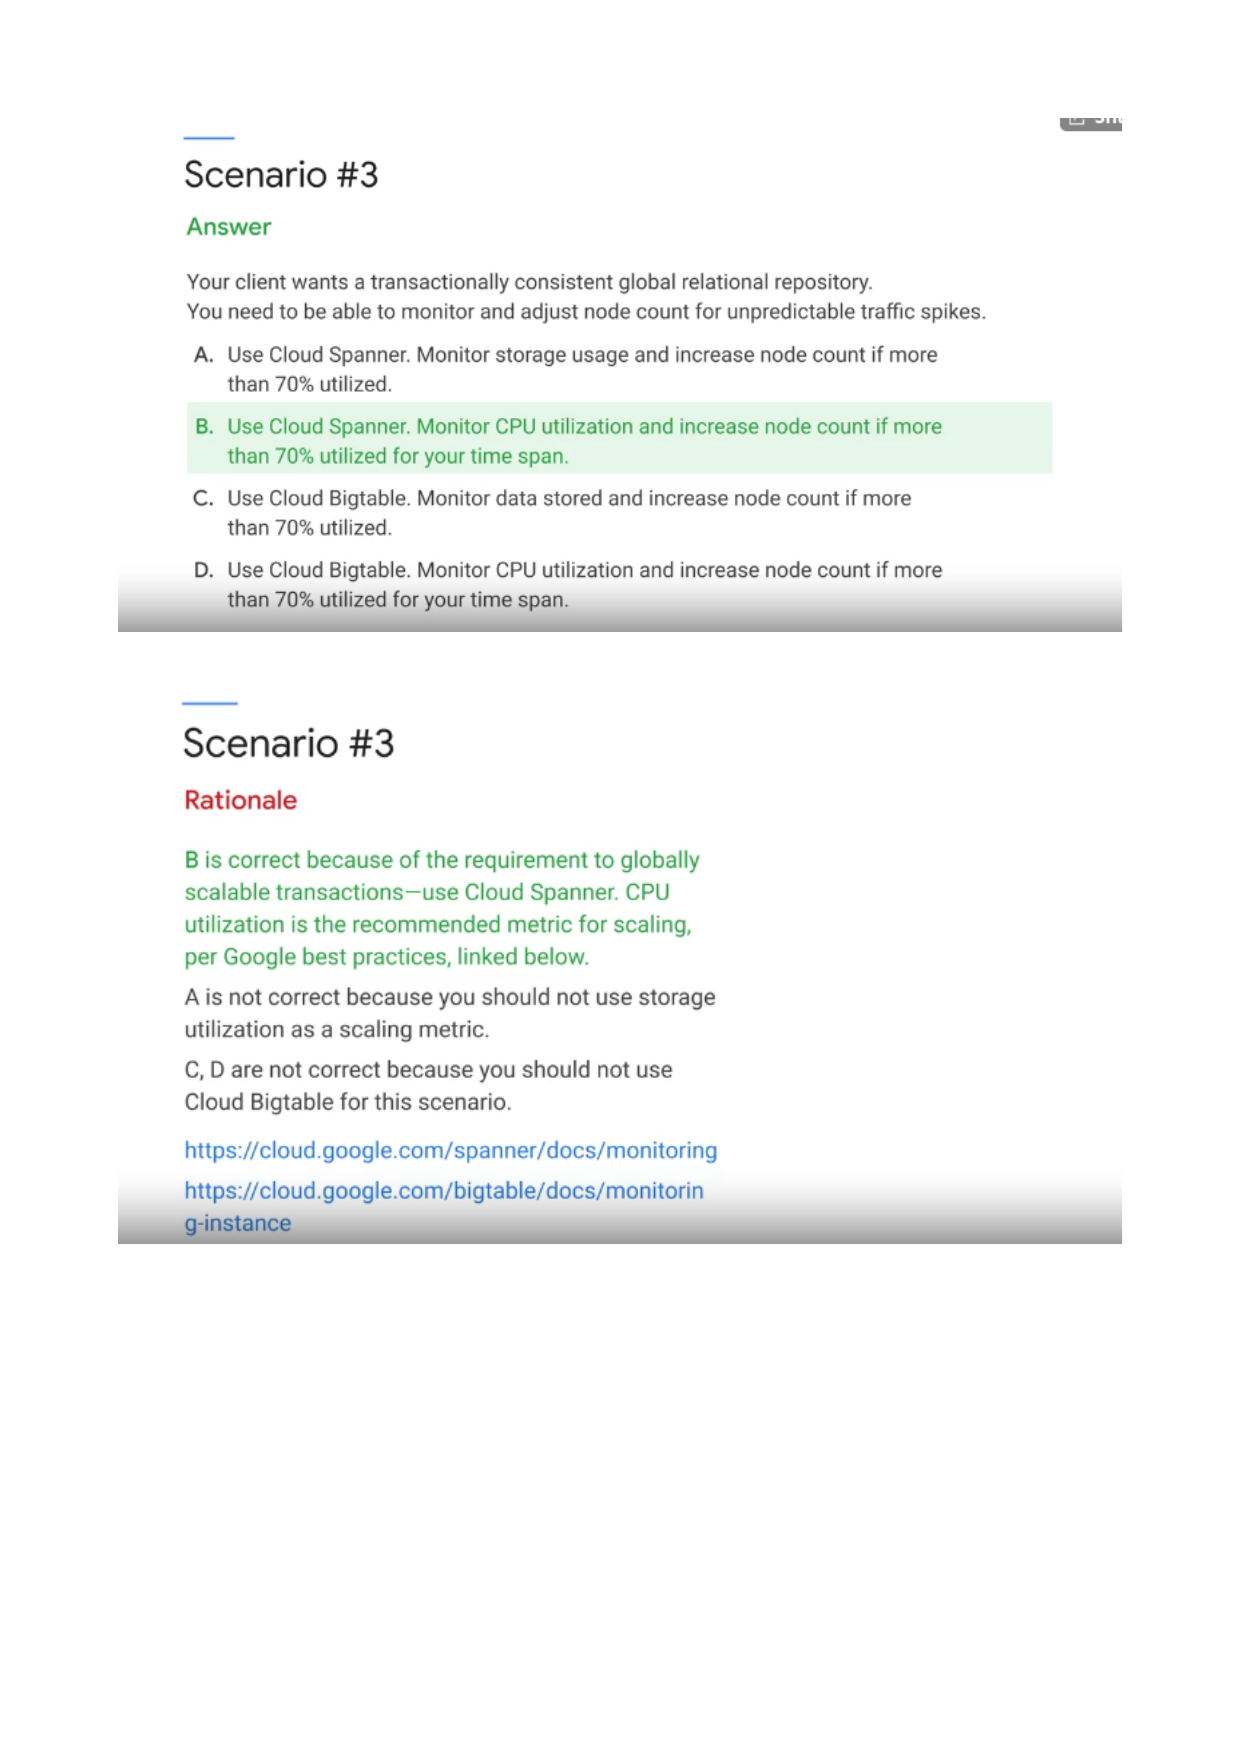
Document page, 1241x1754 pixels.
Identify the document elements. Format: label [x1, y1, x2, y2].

picture [118, 118, 1123, 632]
picture [118, 683, 1123, 1244]
